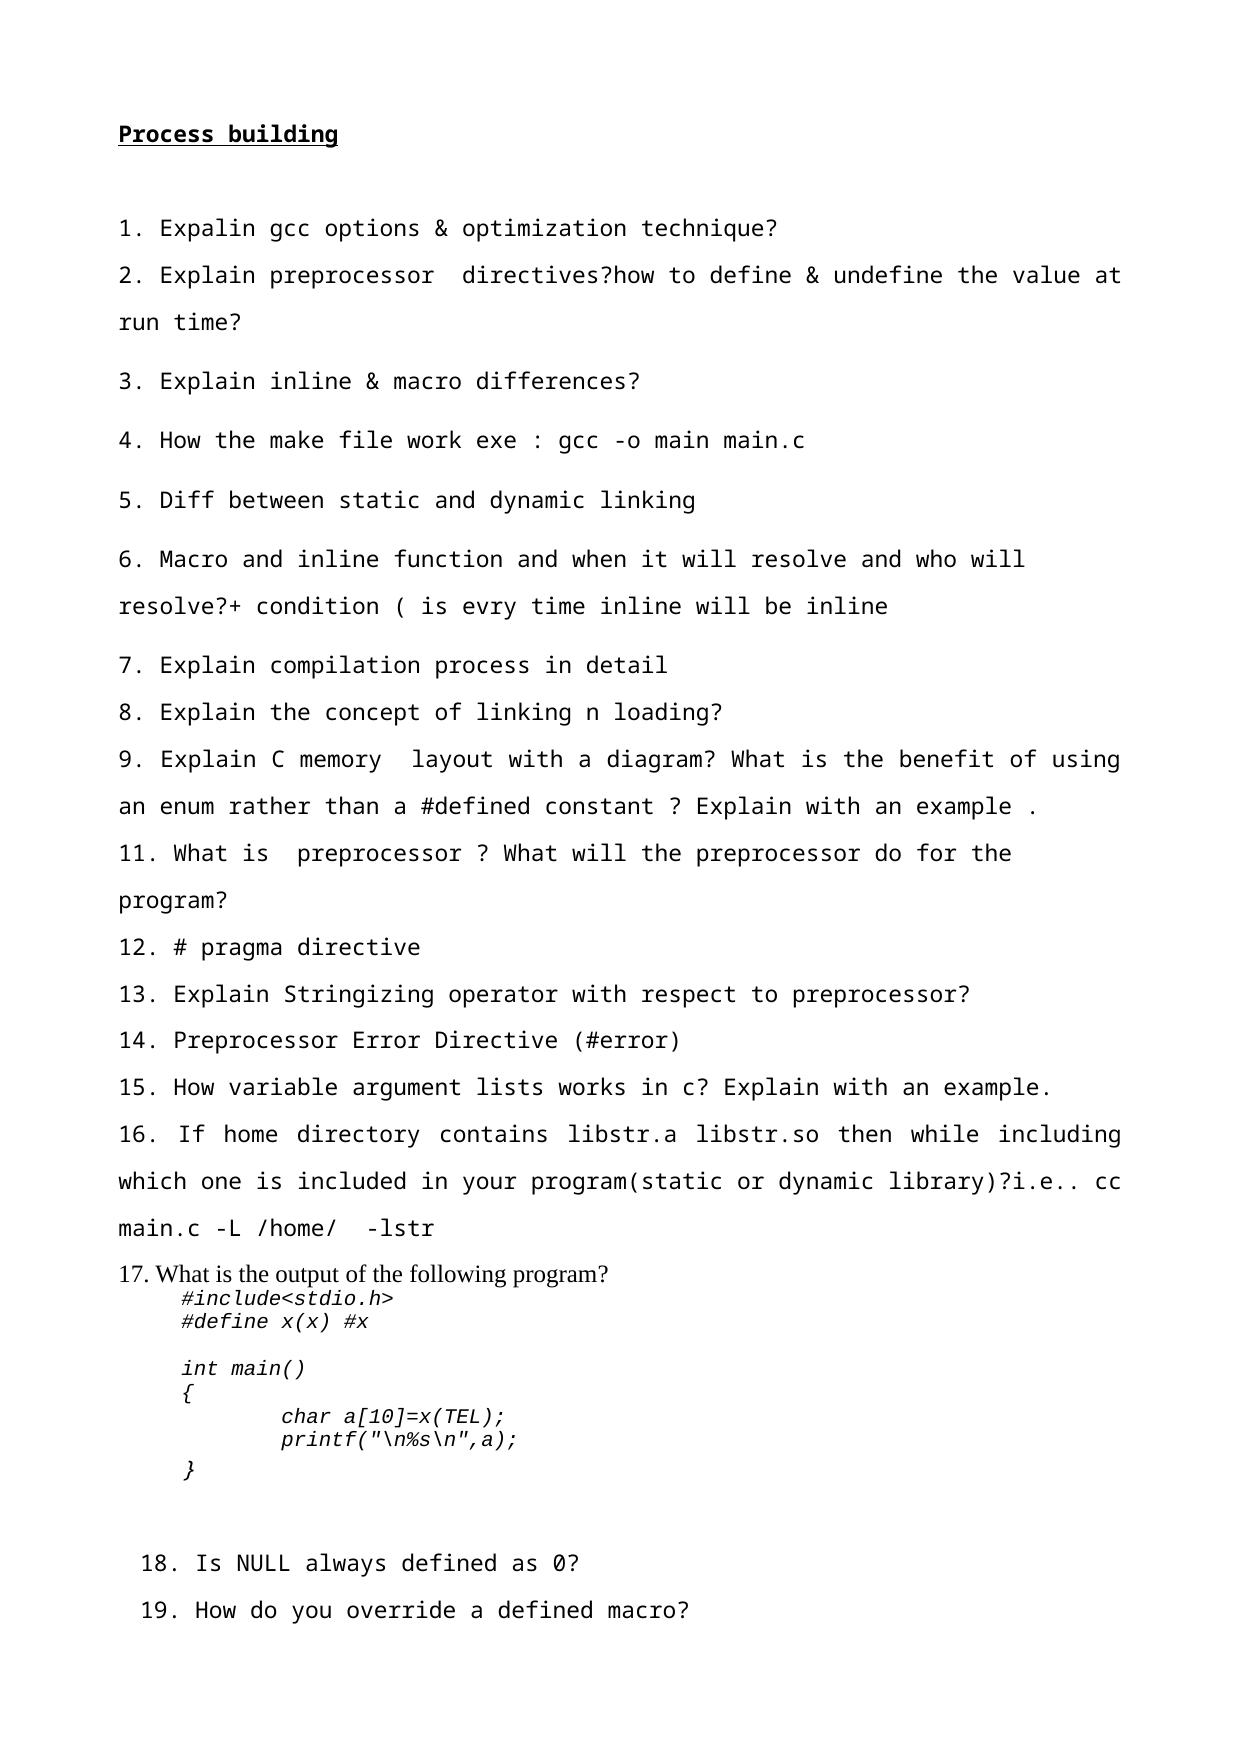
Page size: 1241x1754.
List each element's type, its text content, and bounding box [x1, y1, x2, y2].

text 19. How do you override a defined macro? [140, 1594, 1097, 1625]
text printf("\n%s\n",a); [181, 1429, 1122, 1453]
text 2. Explain preprocessor directives?how to define & undefine the value at run time? [118, 259, 1122, 337]
text 5. Diff between static and dynamic linking [118, 484, 1122, 515]
text 8. Explain the concept of linking n loading? [118, 696, 1122, 727]
text int main() [181, 1358, 1122, 1382]
text 17. What is the output of the following program? [118, 1259, 1122, 1287]
text 11. What is preprocessor ? What will the preprocessor do for the program? [118, 837, 1122, 915]
text 18. Is NULL always defined as 0? [140, 1547, 1097, 1578]
text char a[10]=x(TEL); [181, 1406, 1122, 1429]
text 6. Macro and inline function and when it will resolve and who will resolve?+ condition ( is evry time inline will be inline [118, 543, 1122, 621]
text 15. How variable argument lists works in c? Explain with an example. [118, 1071, 1122, 1102]
text { [181, 1382, 1122, 1406]
text 4. How the make file work exe : gcc -o main main.c [118, 424, 1122, 456]
text 14. Preprocessor Error Directive (#error) [118, 1024, 1122, 1056]
text 7. Explain compilation process in detail [118, 649, 1122, 681]
text 1. Expalin gcc options & optimization technique? [118, 212, 1122, 243]
text 16. If home directory contains libstr.a libstr.so then while including which one is included in your program(static or dynamic library)?i.e.. cc main.c -L /home/ -lstr [118, 1118, 1122, 1243]
text 3. Explain inline & macro differences? [118, 365, 1122, 396]
text 13. Explain Stringizing operator with respect to preprocessor? [118, 977, 1122, 1009]
text 9. Explain C memory layout with a diagram? What is the benefit of using an enum rather than a #defined constant ? Explain with an example . [118, 743, 1122, 821]
text } [181, 1453, 1122, 1484]
text Process building [118, 118, 1122, 149]
text 12. # pragma directive [118, 931, 1122, 962]
text #define x(x) #x [181, 1311, 1122, 1335]
text #include<stdio.h> [181, 1287, 1122, 1311]
